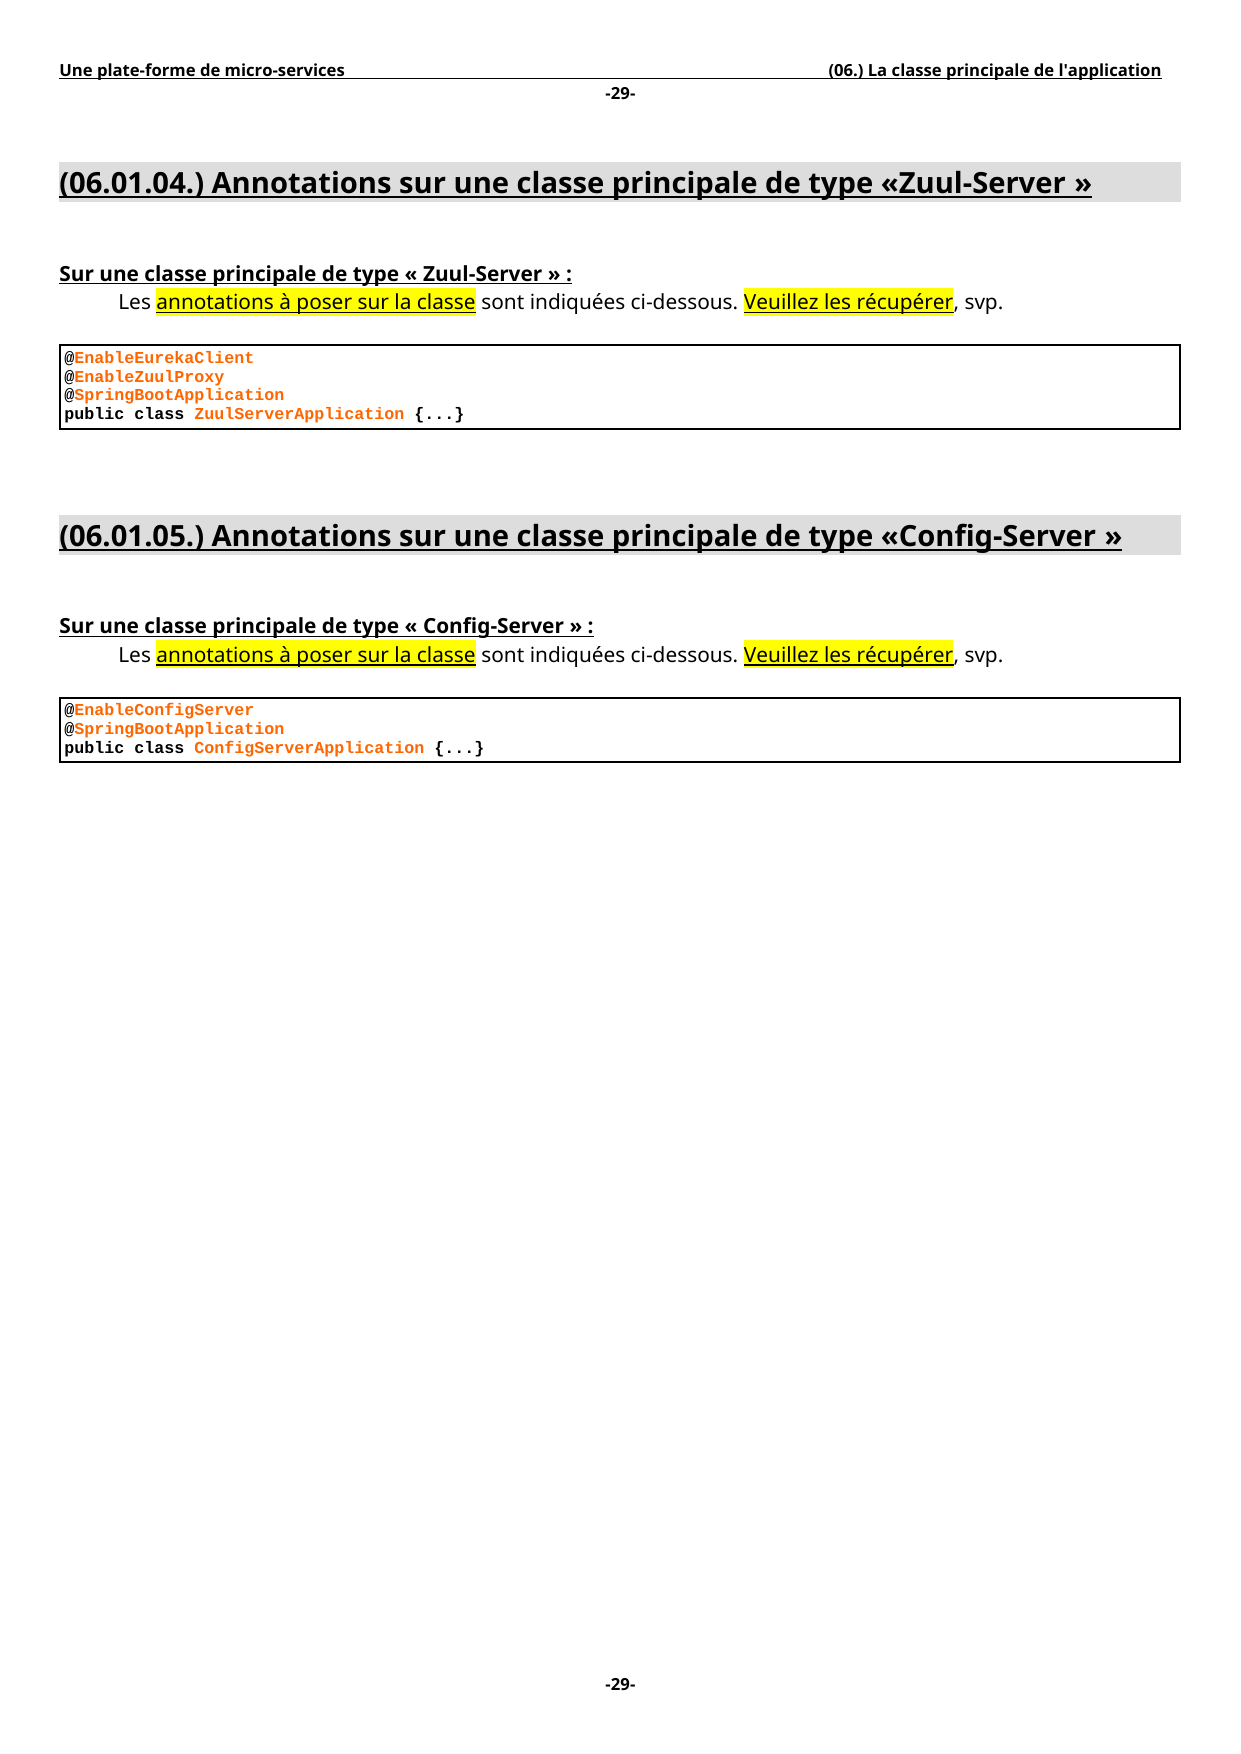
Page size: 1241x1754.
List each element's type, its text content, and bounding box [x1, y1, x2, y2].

text Sur une classe principale de type « Zuul-Server » : [59, 259, 1181, 287]
text @SpringBootApplication [61, 716, 1179, 734]
text Les annotations à poser sur la classe sont indiquées ci-dessous. Veuillez les récupérer, svp. [118, 640, 1181, 668]
text @EnableEurekaClient [61, 346, 1179, 363]
text (06.01.04.) Annotations sur une classe principale de type «Zuul-Server » [59, 162, 1181, 202]
text Sur une classe principale de type « Config-Server » : [59, 612, 1181, 640]
text (06.01.05.) Annotations sur une classe principale de type «Config-Server » [59, 515, 1181, 555]
text public class ConfigServerApplication {...} [61, 734, 1179, 761]
text @SpringBootApplication [61, 382, 1179, 401]
text public class ZuulServerApplication {...} [61, 401, 1179, 428]
text Les annotations à poser sur la classe sont indiquées ci-dessous. Veuillez les récupérer, svp. [118, 287, 1181, 316]
text @EnableZuulProxy [61, 363, 1179, 382]
text @EnableConfigServer [61, 699, 1179, 716]
